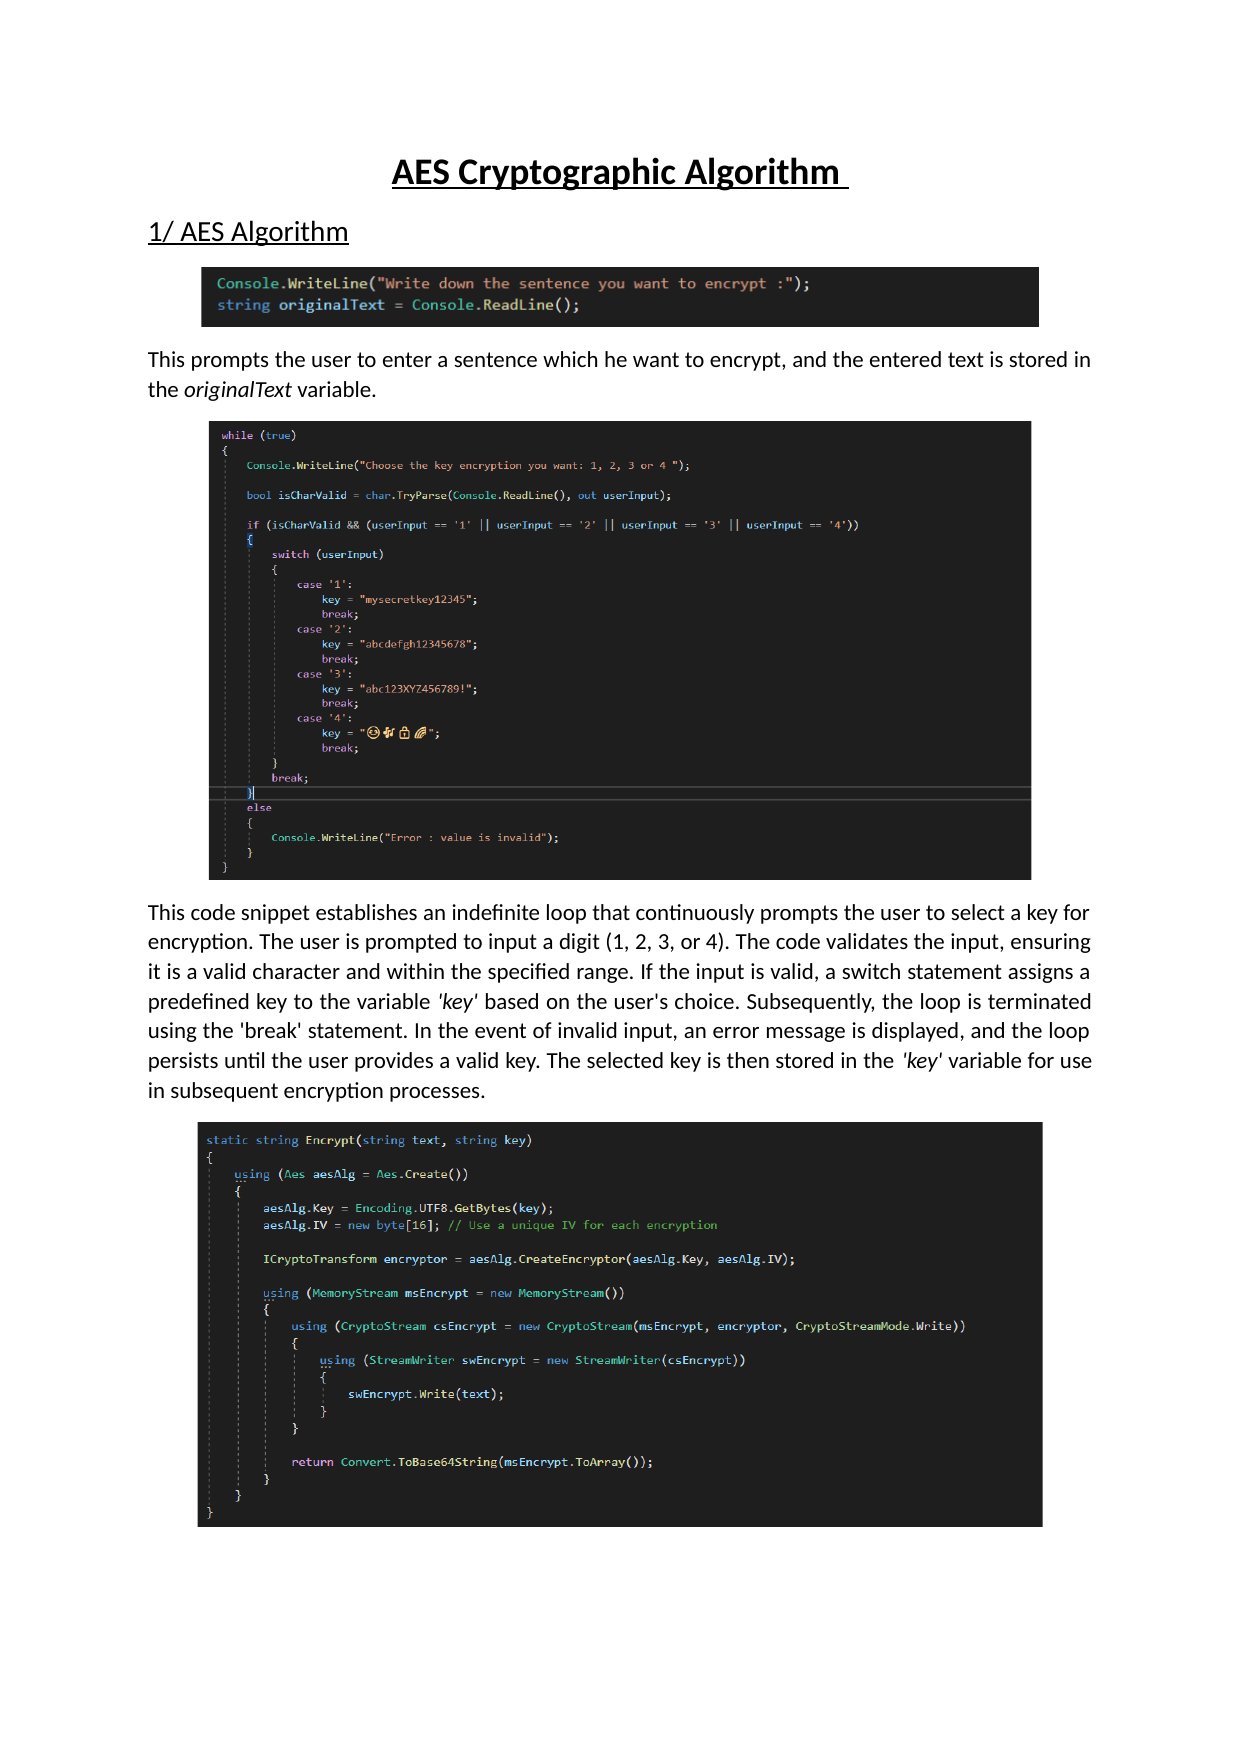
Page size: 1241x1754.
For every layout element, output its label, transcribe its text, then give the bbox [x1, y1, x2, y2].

text This prompts the user to enter a sentence which he want to encrypt, and the entered text is stored in the originalText variable. [148, 345, 1093, 403]
text 1/ AES Algorithm [148, 213, 1093, 248]
text This code snippet establishes an indefinite loop that continuously prompts the user to select a key for encryption. The user is prompted to input a digit (1, 2, 3, or 4). The code validates the input, ensuring it is a valid character and within the specified range. If the input is valid, a switch statement assigns a predefined key to the variable 'key' based on the user's choice. Subsequently, the loop is terminated using the 'break' statement. In the event of invalid input, an error message is displayed, and the loop persists until the user provides a valid key. The selected key is then stored in the 'key' variable for use in subsequent encryption processes. [148, 898, 1093, 1104]
text AES Cryptographic Algorithm [148, 148, 1093, 193]
